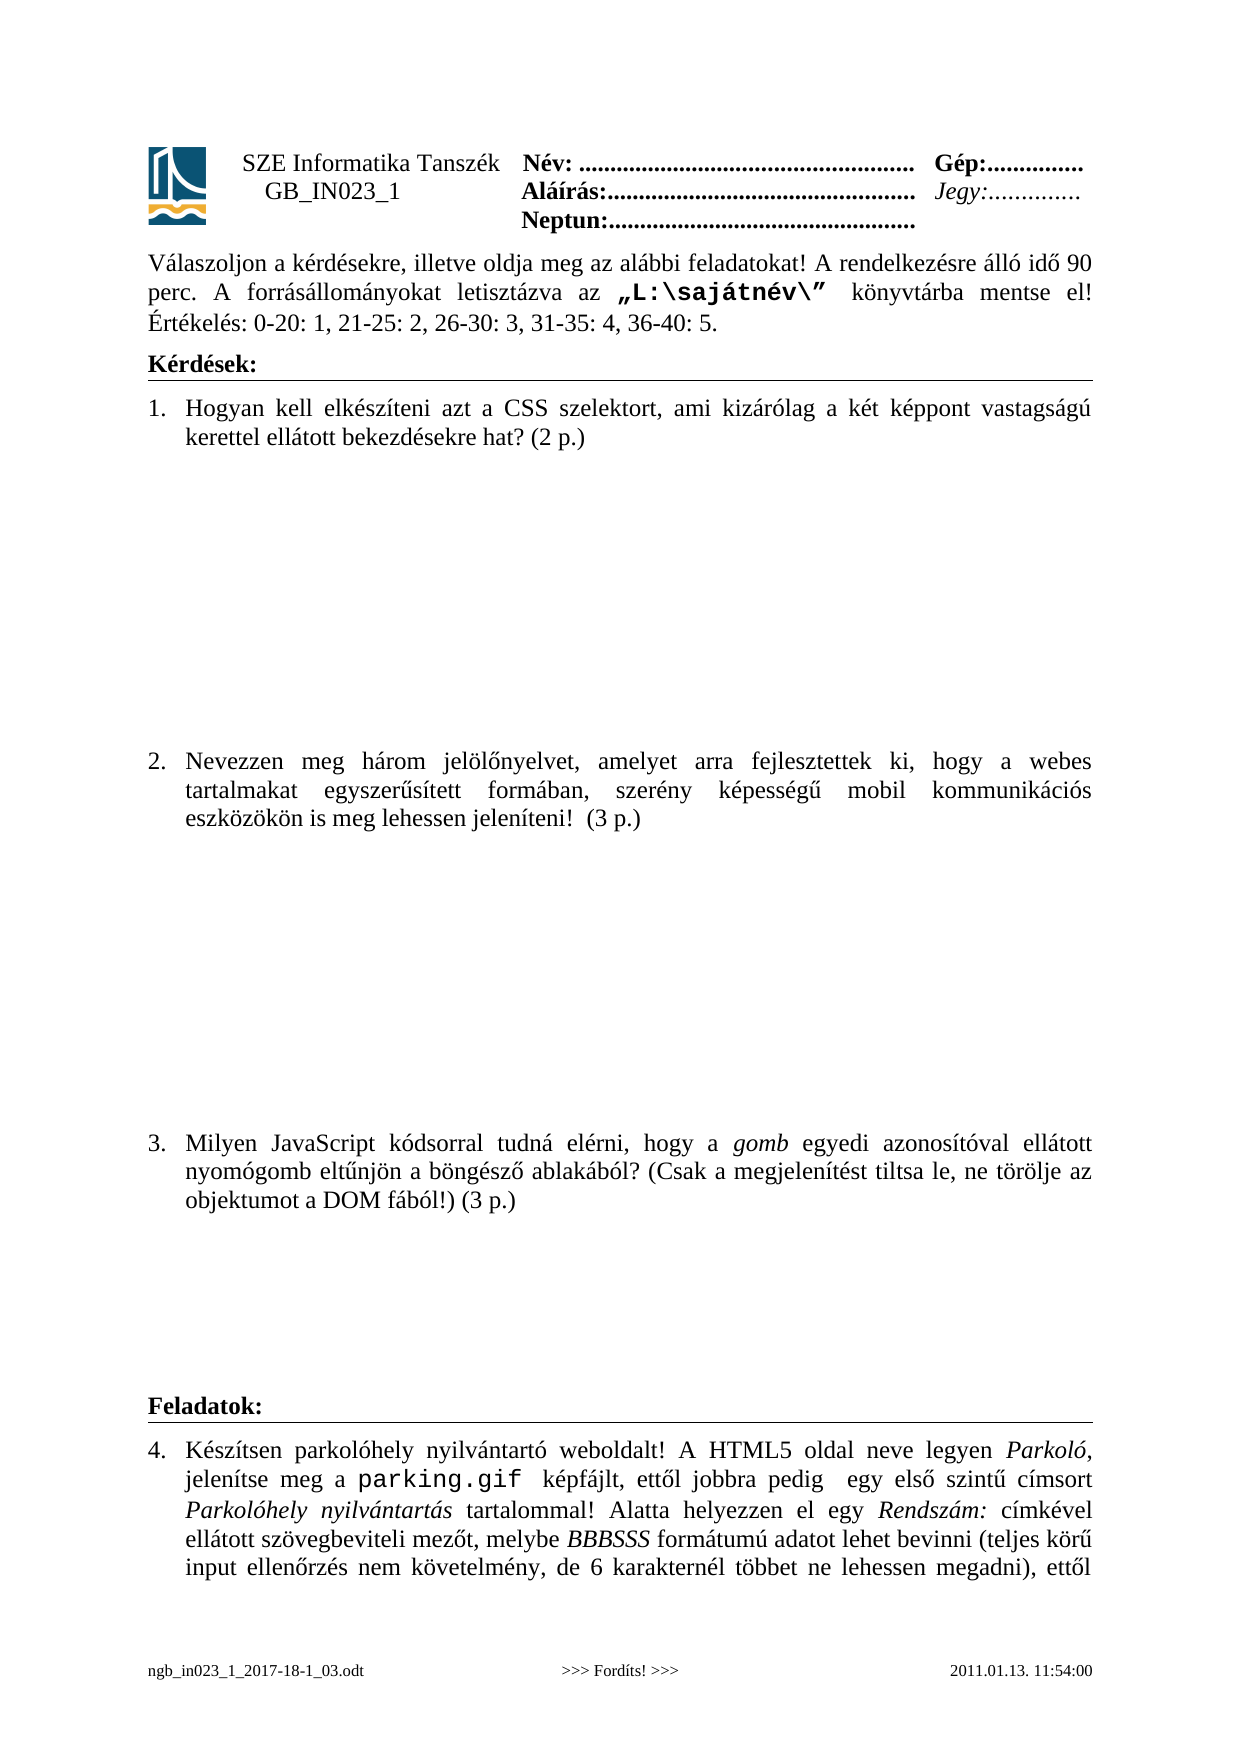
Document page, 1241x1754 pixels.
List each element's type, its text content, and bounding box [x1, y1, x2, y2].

table_cell Jegy: [928, 176, 1093, 248]
table_header Gép: [928, 148, 1093, 176]
list Nevezzen meg három jelölőnyelvet, amelyet arra fejlesztettek ki, hogy a webes tartalmakat egyszerűsített formában, szerény képességű mobil kommunikációs eszközökön is meg lehessen jeleníteni! (3 p.) [148, 746, 1093, 832]
table_header SZE Informatika Tanszék [228, 148, 510, 176]
text Feladatok: [148, 1391, 1093, 1422]
table_header [149, 148, 228, 248]
list Készítsen parkolóhely nyilvántartó weboldalt! A HTML5 oldal neve legyen Parkoló, jelenítse meg a parking.gif képfájlt, ettől jobbra pedig egy első szintű címsort Parkolóhely nyilvántartás tartalommal! Alatta helyezzen el egy Rendszám: címkével ellátott szövegbeviteli mezőt, melybe BBBSSS formátumú adatot lehet bevinni (teljes körű input ellenőrzés nem követelmény, de 6 karakternél többet ne lehessen megadni), ettől [148, 1435, 1093, 1581]
table_cell GB_IN023_1 [228, 176, 510, 248]
picture [148, 147, 206, 225]
text Kérdések: [148, 349, 1093, 380]
text Válaszoljon a kérdésekre, illetve oldja meg az alábbi feladatokat! A rendelkezésre álló idő 90 perc. A forrásállományokat letisztázva az „L:\sajátnév\” könyvtárba mentse el! Értéke­lés: 0-20: 1, 21-25: 2, 26-30: 3, 31-35: 4, 36-40: 5. [148, 248, 1093, 336]
table_cell Aláírás: Neptun: [510, 176, 928, 248]
table_header Név: [510, 148, 928, 176]
list Hogyan kell elkészíteni azt a CSS szelektort, ami kizárólag a két képpont vastagságú kerettel ellátott bekezdésekre hat? (2 p.) [148, 393, 1093, 451]
list Milyen JavaScript kódsorral tudná elérni, hogy a gomb egyedi azonosítóval ellátott nyomógomb eltűnjön a böngésző ablakából? (Csak a megjelenítést tiltsa le, ne törölje az objektumot a DOM fából!) (3 p.) [148, 1128, 1093, 1214]
